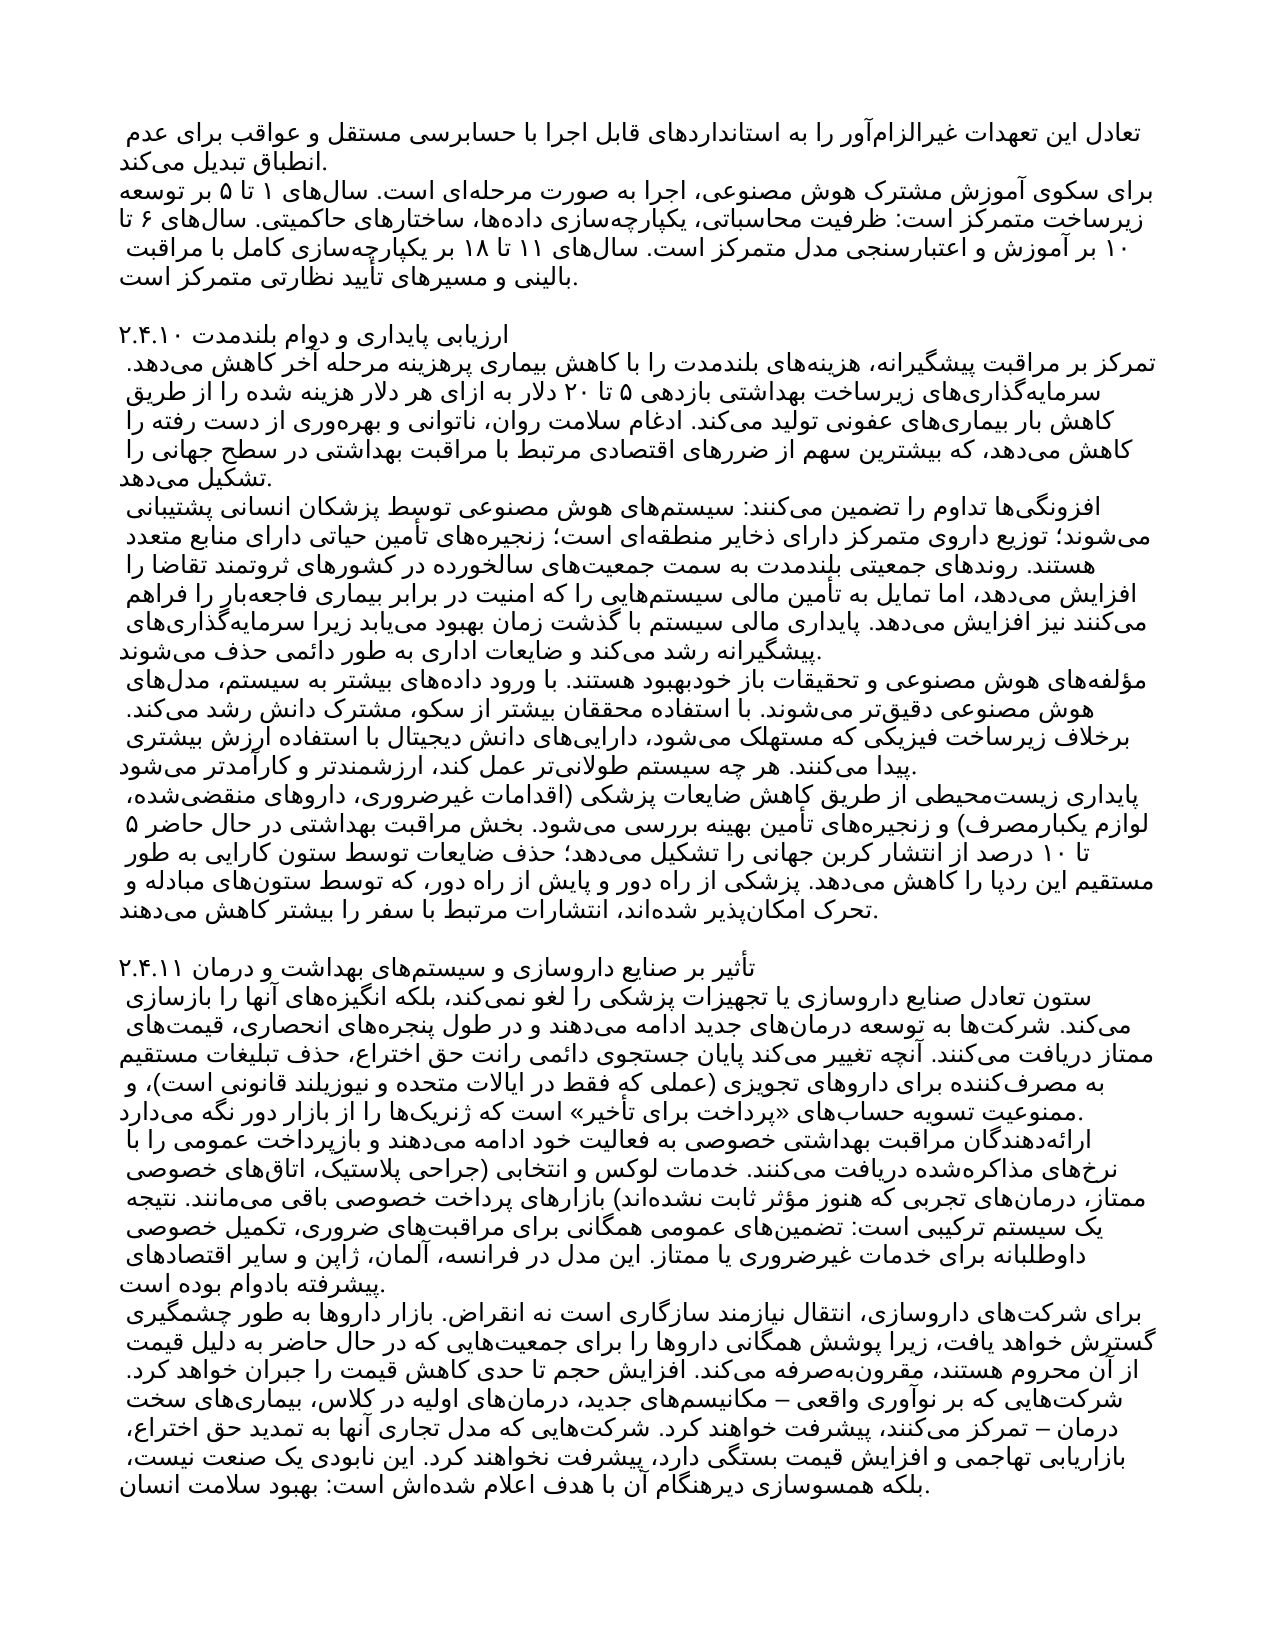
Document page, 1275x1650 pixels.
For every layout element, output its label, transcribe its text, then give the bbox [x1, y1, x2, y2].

text ۲.۴.۱۱ تأثیر بر صنایع داروسازی و سیستم‌های بهداشت و درمان [118, 953, 1157, 981]
text پایداری زیست‌محیطی از طریق کاهش ضایعات پزشکی (اقدامات غیرضروری، داروهای منقضی‌شده، لوازم یکبارمصرف) و زنجیره‌های تأمین بهینه بررسی می‌شود. بخش مراقبت بهداشتی در حال حاضر ۵ تا ۱۰ درصد از انتشار کربن جهانی را تشکیل می‌دهد؛ حذف ضایعات توسط ستون کارایی به طور مستقیم این ردپا را کاهش می‌دهد. پزشکی از راه دور و پایش از راه دور، که توسط ستون‌های مبادله و تحرک امکان‌پذیر شده‌اند، انتشارات مرتبط با سفر را بیشتر کاهش می‌دهند. [118, 780, 1157, 924]
text تمرکز بر مراقبت پیشگیرانه، هزینه‌های بلندمدت را با کاهش بیماری پرهزینه مرحله آخر کاهش می‌دهد. سرمایه‌گذاری‌های زیرساخت بهداشتی بازدهی ۵ تا ۲۰ دلار به ازای هر دلار هزینه شده را از طریق کاهش بار بیماری‌های عفونی تولید می‌کند. ادغام سلامت روان، ناتوانی و بهره‌وری از دست رفته را کاهش می‌دهد، که بیشترین سهم از ضررهای اقتصادی مرتبط با مراقبت بهداشتی در سطح جهانی را تشکیل می‌دهد. [118, 348, 1157, 492]
text ارائه‌دهندگان مراقبت بهداشتی خصوصی به فعالیت خود ادامه می‌دهند و بازپرداخت عمومی را با نرخ‌های مذاکره‌شده دریافت می‌کنند. خدمات لوکس و انتخابی (جراحی پلاستیک، اتاق‌های خصوصی ممتاز، درمان‌های تجربی که هنوز مؤثر ثابت نشده‌اند) بازارهای پرداخت خصوصی باقی می‌مانند. نتیجه یک سیستم ترکیبی است: تضمین‌های عمومی همگانی برای مراقبت‌های ضروری، تکمیل خصوصی داوطلبانه برای خدمات غیرضروری یا ممتاز. این مدل در فرانسه، آلمان، ژاپن و سایر اقتصادهای پیشرفته بادوام بوده است. [118, 1125, 1157, 1298]
text مؤلفه‌های هوش مصنوعی و تحقیقات باز خودبهبود هستند. با ورود داده‌های بیشتر به سیستم، مدل‌های هوش مصنوعی دقیق‌تر می‌شوند. با استفاده محققان بیشتر از سکو، مشترک دانش رشد می‌کند. برخلاف زیرساخت فیزیکی که مستهلک می‌شود، دارایی‌های دانش دیجیتال با استفاده ارزش بیشتری پیدا می‌کنند. هر چه سیستم طولانی‌تر عمل کند، ارزشمندتر و کارآمدتر می‌شود. [118, 665, 1157, 780]
text ستون تعادل صنایع داروسازی یا تجهیزات پزشکی را لغو نمی‌کند، بلکه انگیزه‌های آنها را بازسازی می‌کند. شرکت‌ها به توسعه درمان‌های جدید ادامه می‌دهند و در طول پنجره‌های انحصاری، قیمت‌های ممتاز دریافت می‌کنند. آنچه تغییر می‌کند پایان جستجوی دائمی رانت حق اختراع، حذف تبلیغات مستقیم به مصرف‌کننده برای داروهای تجویزی (عملی که فقط در ایالات متحده و نیوزیلند قانونی است)، و ممنوعیت تسویه حساب‌های «پرداخت برای تأخیر» است که ژنریک‌ها را از بازار دور نگه می‌دارد. [118, 981, 1157, 1125]
text ۲.۴.۱۰ ارزیابی پایداری و دوام بلندمدت [118, 319, 1157, 348]
text افزونگی‌ها تداوم را تضمین می‌کنند: سیستم‌های هوش مصنوعی توسط پزشکان انسانی پشتیبانی می‌شوند؛ توزیع داروی متمرکز دارای ذخایر منطقه‌ای است؛ زنجیره‌های تأمین حیاتی دارای منابع متعدد هستند. روندهای جمعیتی بلندمدت به سمت جمعیت‌های سالخورده در کشورهای ثروتمند تقاضا را افزایش می‌دهد، اما تمایل به تأمین مالی سیستم‌هایی را که امنیت در برابر بیماری فاجعه‌بار را فراهم می‌کنند نیز افزایش می‌دهد. پایداری مالی سیستم با گذشت زمان بهبود می‌یابد زیرا سرمایه‌گذاری‌های پیشگیرانه رشد می‌کند و ضایعات اداری به طور دائمی حذف می‌شوند. [118, 492, 1157, 665]
text برای سکوی آموزش مشترک هوش مصنوعی، اجرا به صورت مرحله‌ای است. سال‌های ۱ تا ۵ بر توسعه زیرساخت متمرکز است: ظرفیت محاسباتی، یکپارچه‌سازی داده‌ها، ساختارهای حاکمیتی. سال‌های ۶ تا ۱۰ بر آموزش و اعتبارسنجی مدل متمرکز است. سال‌های ۱۱ تا ۱۸ بر یکپارچه‌سازی کامل با مراقبت بالینی و مسیرهای تأیید نظارتی متمرکز است. [118, 176, 1157, 291]
text برای شرکت‌های داروسازی، انتقال نیازمند سازگاری است نه انقراض. بازار داروها به طور چشمگیری گسترش خواهد یافت، زیرا پوشش همگانی داروها را برای جمعیت‌هایی که در حال حاضر به دلیل قیمت از آن محروم هستند، مقرون‌به‌صرفه می‌کند. افزایش حجم تا حدی کاهش قیمت را جبران خواهد کرد. شرکت‌هایی که بر نوآوری واقعی – مکانیسم‌های جدید، درمان‌های اولیه در کلاس، بیماری‌های سخت درمان – تمرکز می‌کنند، پیشرفت خواهند کرد. شرکت‌هایی که مدل تجاری آنها به تمدید حق اختراع، بازاریابی تهاجمی و افزایش قیمت بستگی دارد، پیشرفت نخواهند کرد. این نابودی یک صنعت نیست، بلکه همسوسازی دیرهنگام آن با هدف اعلام شده‌اش است: بهبود سلامت انسان. [118, 1298, 1157, 1499]
text برای زیرساخت تحقیقات باز، اجرا نیازمند معاهدات بین‌المللی است که مخزن جهانی پیش‌چاپ و ثبت نتایج منفی را به عنوان تعهدات الزام‌آور برای تحقیقات با بودجه عمومی ایجاد می‌کند. مجمع جهانی بهداشت قبلاً قطعنامه‌هایی را با حمایت از دسترسی باز و اشتراک داده تصویب کرده است؛ ستون تعادل این تعهدات غیرالزام‌آور را به استانداردهای قابل اجرا با حسابرسی مستقل و عواقب برای عدم انطباق تبدیل می‌کند. [118, 118, 1157, 176]
